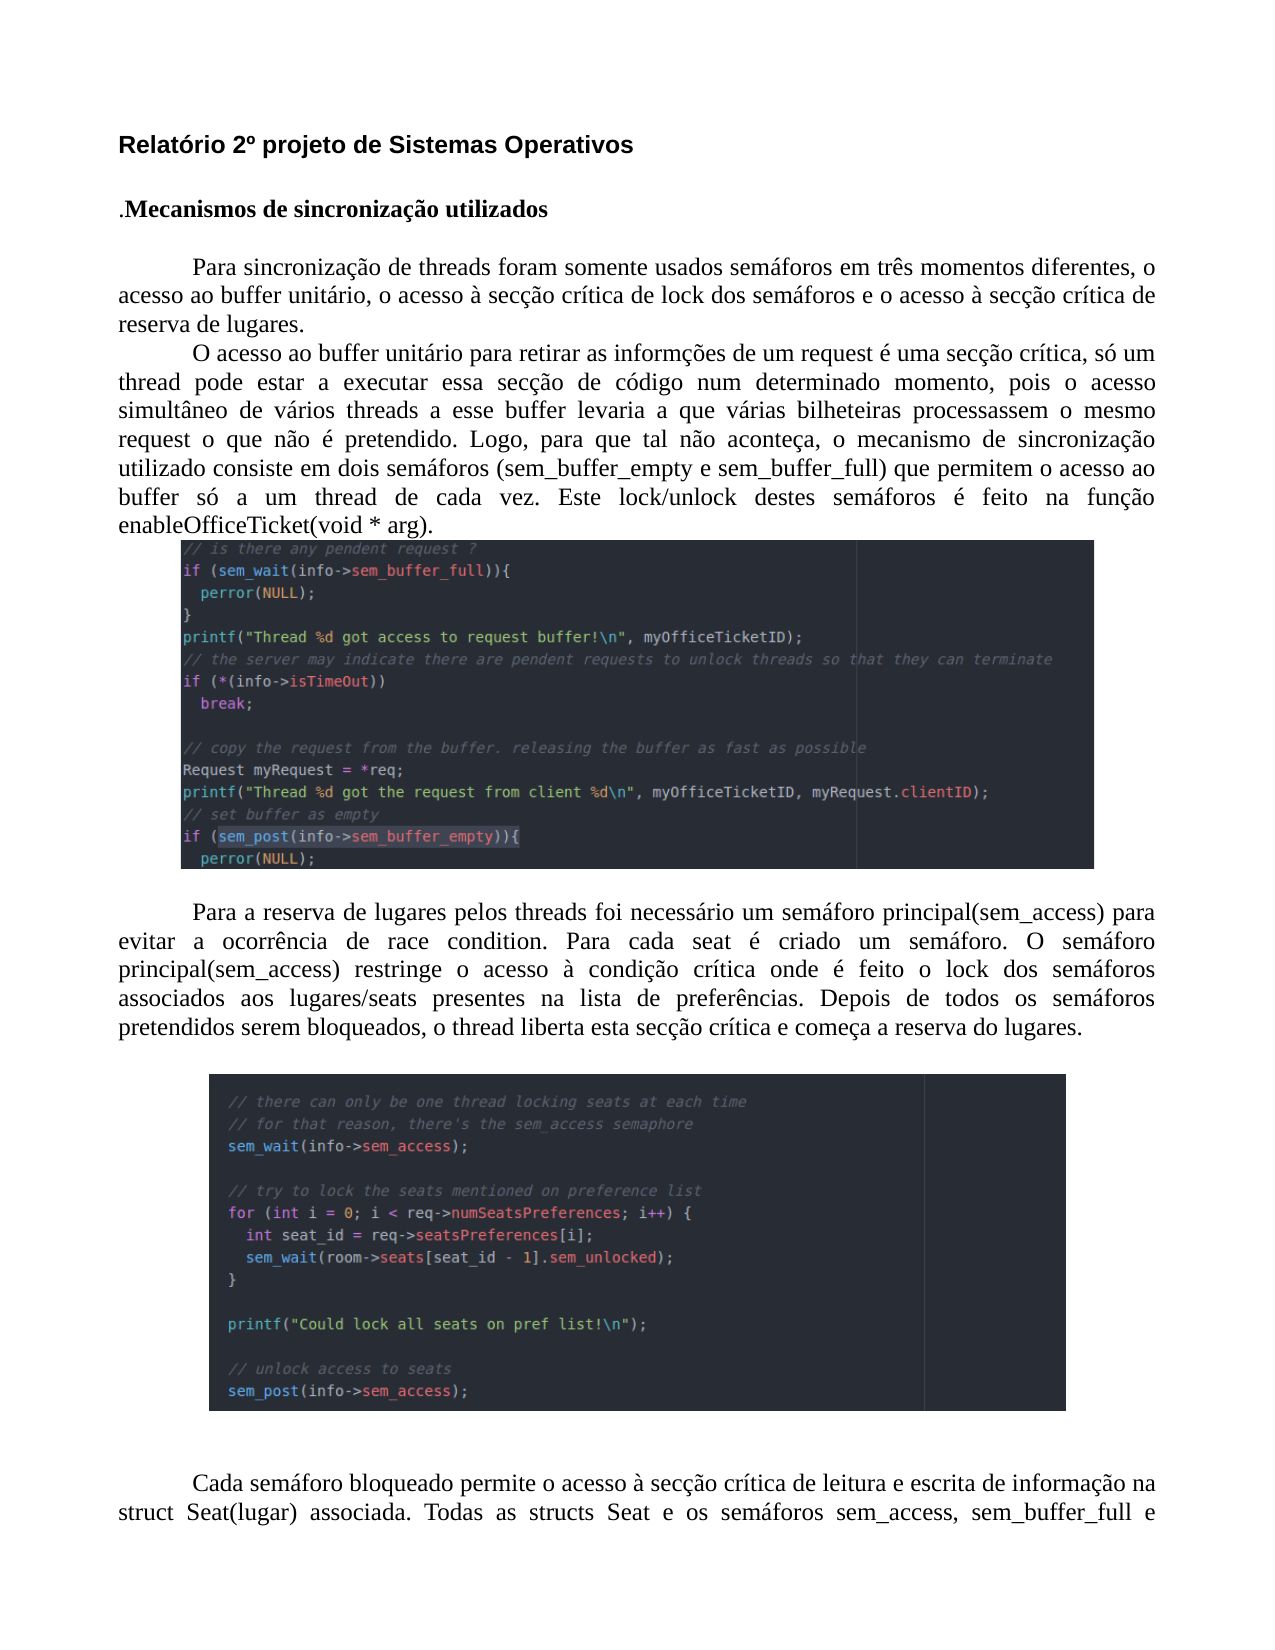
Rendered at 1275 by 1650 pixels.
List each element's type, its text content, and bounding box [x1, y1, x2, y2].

picture [209, 1074, 1066, 1411]
text Cada semáforo bloqueado permite o acesso à secção crítica de leitura e escrita de informação na struct Seat(lugar) associada. Todas as structs Seat e os semáforos sem_access, sem_buffer_full e [118, 1468, 1157, 1526]
text Para a reserva de lugares pelos threads foi necessário um semáforo principal(sem_access) para evitar a ocorrência de race condition. Para cada seat é criado um semáforo. O semáforo principal(sem_access) restringe o acesso à condição crítica onde é feito o lock dos semáforos associados aos lugares/seats presentes na lista de preferências. Depois de todos os semáforos pretendidos serem bloqueados, o thread liberta esta secção crítica e começa a reserva do lugares. [118, 897, 1157, 1041]
text Para sincronização de threads foram somente usados semáforos em três momentos diferentes, o acesso ao buffer unitário, o acesso à secção crítica de lock dos semáforos e o acesso à secção crítica de reserva de lugares. [118, 252, 1157, 338]
subtitle Relatório 2º projeto de Sistemas Operativos [118, 131, 1157, 159]
text .Mecanismos de sincronização utilizados [118, 194, 1157, 223]
text O acesso ao buffer unitário para retirar as informções de um request é uma secção crítica, só um thread pode estar a executar essa secção de código num determinado momento, pois o acesso simultâneo de vários threads a esse buffer levaria a que várias bilheteiras processassem o mesmo request o que não é pretendido. Logo, para que tal não aconteça, o mecanismo de sincronização utilizado consiste em dois semáforos (sem_buffer_empty e sem_buffer_full) que permitem o acesso ao buffer só a um thread de cada vez. Este lock/unlock destes semáforos é feito na função enableOfficeTicket(void * arg). [118, 338, 1157, 539]
picture [180, 540, 1095, 869]
